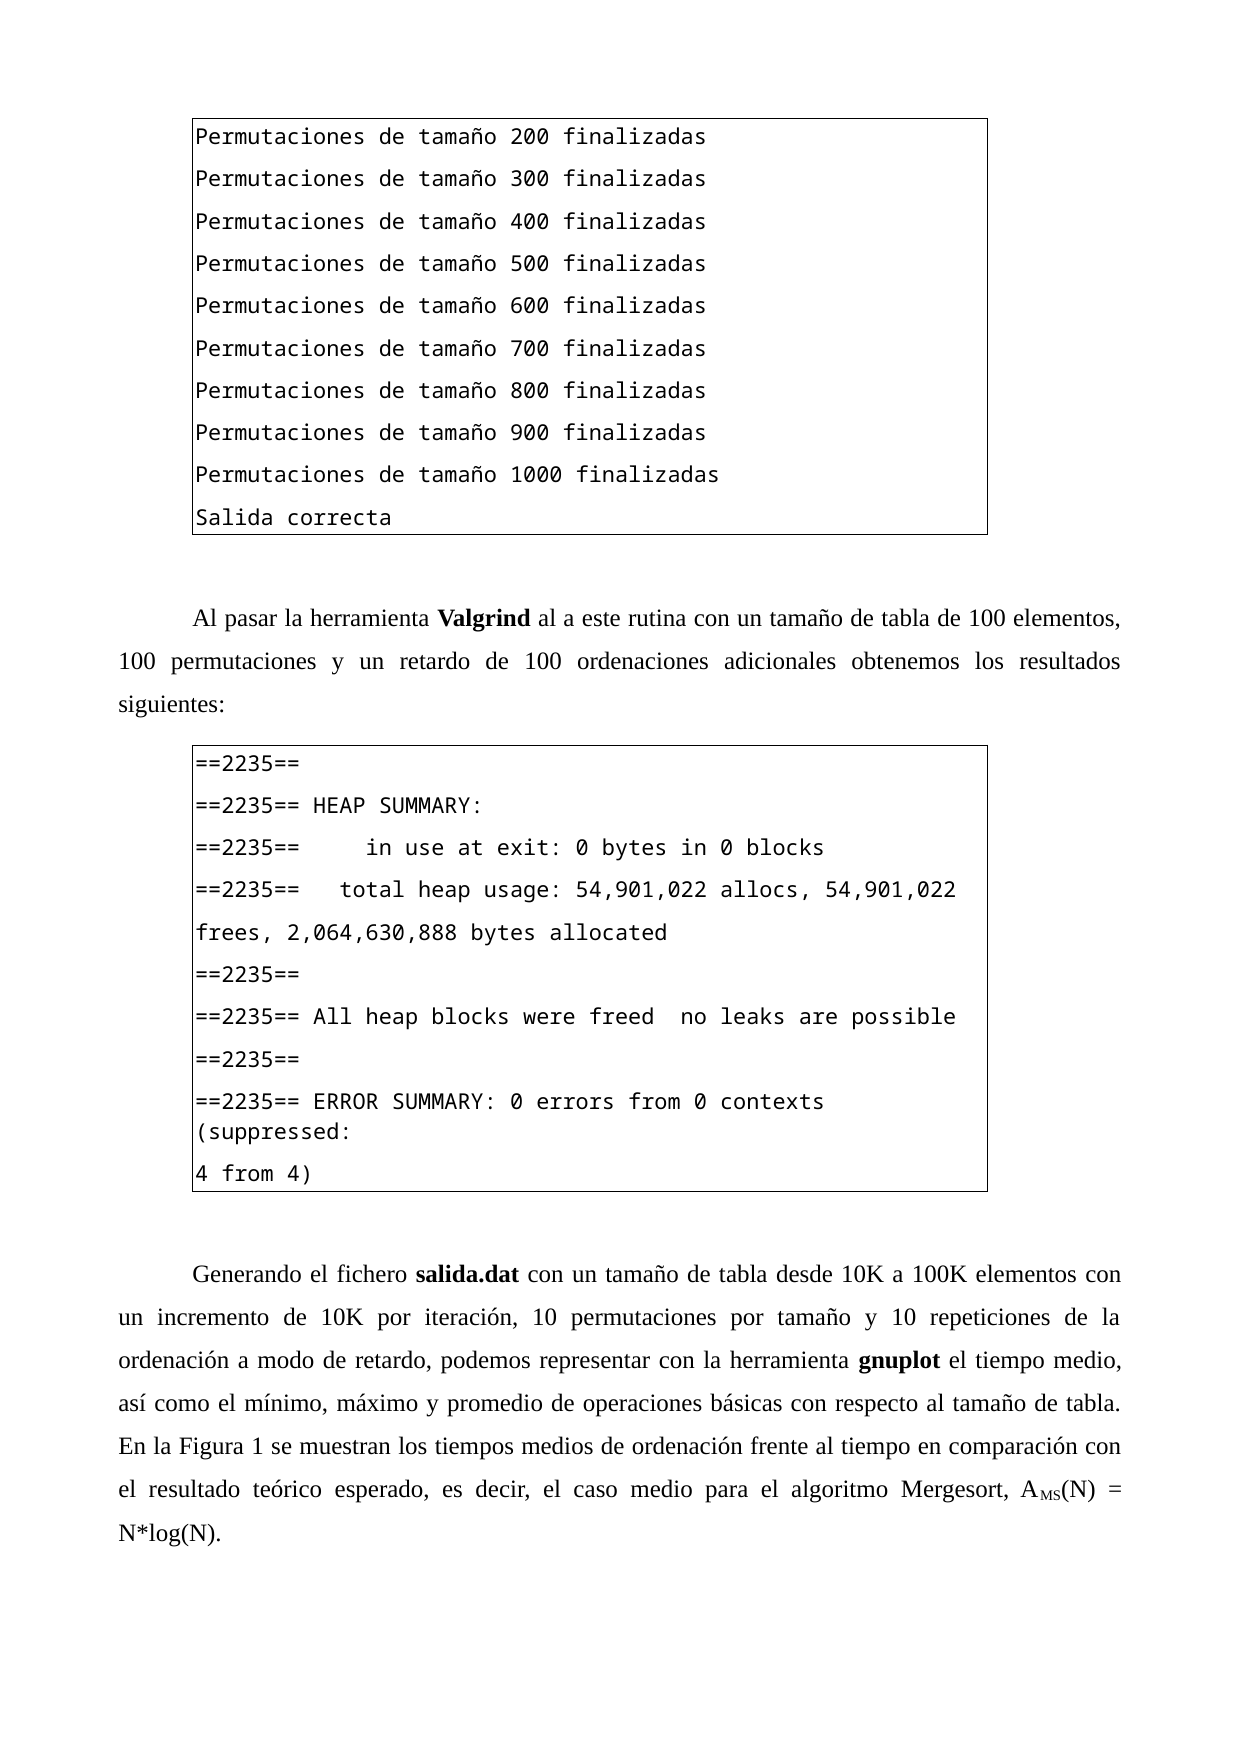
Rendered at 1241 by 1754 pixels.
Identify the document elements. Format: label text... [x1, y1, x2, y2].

text frees, 2,064,630,888 bytes allocated [193, 914, 987, 947]
text ==2235== in use at exit: 0 bytes in 0 blocks [193, 829, 987, 862]
text Permutaciones de tamaño 600 finalizadas [193, 287, 987, 320]
text Salida correcta [193, 499, 987, 534]
text Permutaciones de tamaño 500 finalizadas [193, 245, 987, 278]
text Permutaciones de tamaño 700 finalizadas [193, 329, 987, 362]
text Permutaciones de tamaño 1000 finalizadas [193, 456, 987, 489]
text Permutaciones de tamaño 300 finalizadas [193, 160, 987, 193]
text Permutaciones de tamaño 900 finalizadas [193, 414, 987, 447]
text Generando el fichero salida.dat con un tamaño de tabla desde 10K a 100K elementos con un incremento de 10K por iteración, 10 permutaciones por tamaño y 10 repeticiones de la ordenación a modo de retardo, podemos representar con la herramienta gnuplot el tiempo medio, así como el mínimo, máximo y promedio de operaciones básicas con respecto al tamaño de tabla. En la Figura 1 se muestran los tiempos medios de ordenación frente al tiempo en comparación con el resultado teórico esperado, es decir, el caso medio para el algoritmo Mergesort, AMS(N) = N*log(N). [118, 1259, 1122, 1546]
text ==2235== ERROR SUMMARY: 0 errors from 0 contexts (suppressed: [193, 1083, 987, 1146]
text Permutaciones de tamaño 200 finalizadas [193, 119, 987, 151]
text ==2235== [193, 746, 987, 777]
text ==2235== All heap blocks were freed ­­ no leaks are possible [193, 998, 987, 1031]
text ==2235== [193, 1041, 987, 1073]
text Al pasar la herramienta Valgrind al a este rutina con un tamaño de tabla de 100 elementos, 100 permutaciones y un retardo de 100 ordenaciones adicionales obtenemos los resultados siguientes: [118, 603, 1122, 718]
text ==2235== [193, 956, 987, 989]
text 4 from 4) [193, 1155, 987, 1191]
text ==2235== total heap usage: 54,901,022 allocs, 54,901,022 [193, 871, 987, 904]
text Permutaciones de tamaño 800 finalizadas [193, 372, 987, 405]
text Permutaciones de tamaño 400 finalizadas [193, 203, 987, 236]
text ==2235== HEAP SUMMARY: [193, 787, 987, 820]
